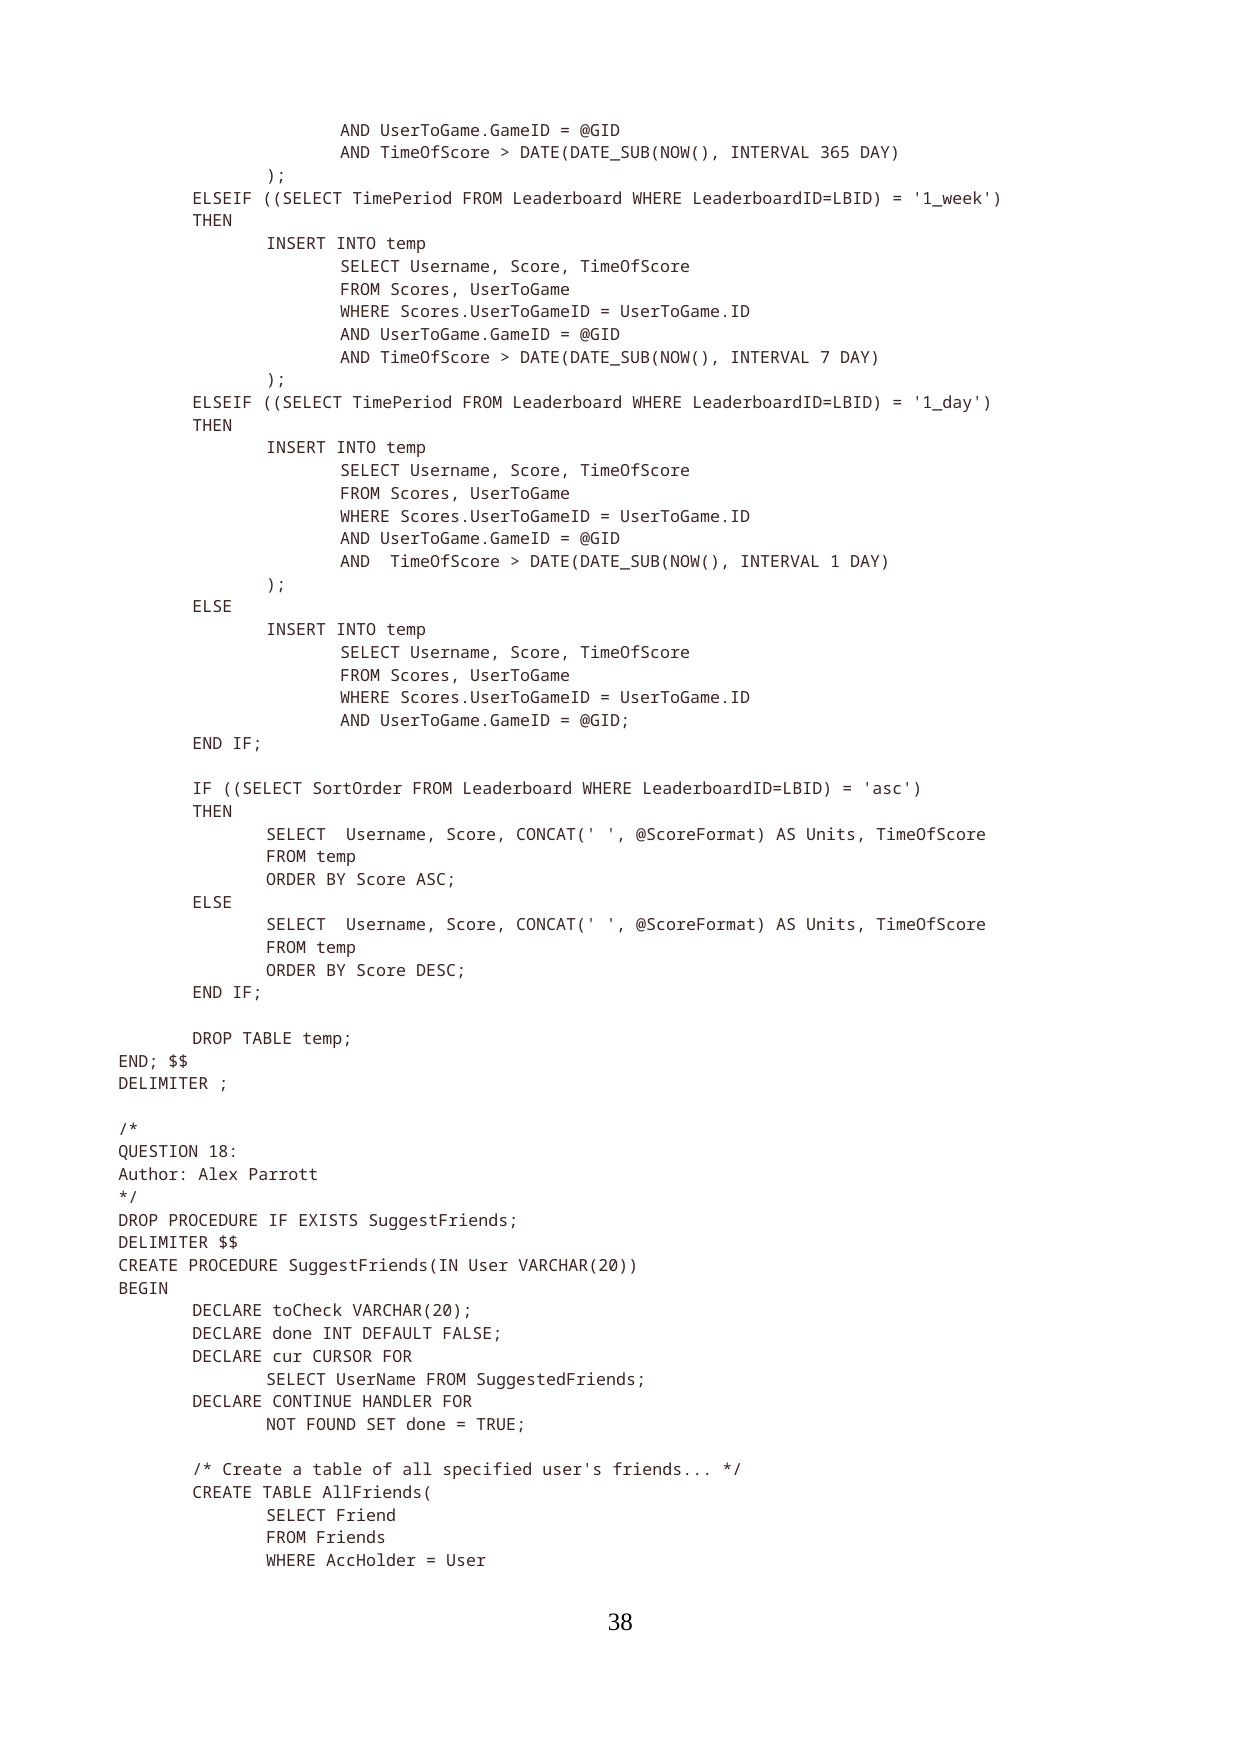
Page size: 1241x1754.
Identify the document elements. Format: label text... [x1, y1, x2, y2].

text ); [118, 572, 1122, 595]
text Author: Alex Parrott [118, 1163, 1122, 1185]
text END; $$ [118, 1049, 1122, 1072]
text INSERT INTO temp [118, 436, 1122, 459]
text DECLARE done INT DEFAULT FALSE; [118, 1322, 1122, 1344]
text WHERE Scores.UserToGameID = UserToGame.ID [118, 504, 1122, 527]
text INSERT INTO temp [118, 232, 1122, 254]
text THEN [118, 413, 1122, 436]
text AND UserToGame.GameID = @GID [118, 118, 1122, 141]
text ELSE [118, 890, 1122, 913]
text ORDER BY Score ASC; [118, 867, 1122, 890]
text FROM temp [118, 936, 1122, 958]
text SELECT Username, Score, TimeOfScore [118, 254, 1122, 277]
text /* [118, 1117, 1122, 1140]
text ORDER BY Score DESC; [118, 958, 1122, 981]
text ); [118, 163, 1122, 186]
text THEN [118, 209, 1122, 232]
text ); [118, 368, 1122, 391]
text QUESTION 18: [118, 1140, 1122, 1163]
text SELECT Username, Score, TimeOfScore [118, 640, 1122, 663]
text DROP TABLE temp; [118, 1026, 1122, 1049]
text AND TimeOfScore > DATE(DATE_SUB(NOW(), INTERVAL 365 DAY) [118, 141, 1122, 163]
text ELSEIF ((SELECT TimePeriod FROM Leaderboard WHERE LeaderboardID=LBID) = '1_day') [118, 391, 1122, 413]
text DELIMITER ; [118, 1072, 1122, 1094]
text THEN [118, 799, 1122, 822]
text IF ((SELECT SortOrder FROM Leaderboard WHERE LeaderboardID=LBID) = 'asc') [118, 777, 1122, 799]
text SELECT Username, Score, CONCAT(' ', @ScoreFormat) AS Units, TimeOfScore [118, 822, 1122, 845]
text SELECT Friend [118, 1503, 1122, 1526]
text FROM Friends [118, 1526, 1122, 1549]
text FROM Scores, UserToGame [118, 481, 1122, 504]
text WHERE Scores.UserToGameID = UserToGame.ID [118, 300, 1122, 322]
text INSERT INTO temp [118, 618, 1122, 640]
text AND TimeOfScore > DATE(DATE_SUB(NOW(), INTERVAL 1 DAY) [118, 549, 1122, 572]
text WHERE Scores.UserToGameID = UserToGame.ID [118, 686, 1122, 708]
text WHERE AccHolder = User [118, 1549, 1122, 1571]
text NOT FOUND SET done = TRUE; [118, 1412, 1122, 1435]
text FROM Scores, UserToGame [118, 663, 1122, 686]
text CREATE PROCEDURE SuggestFriends(IN User VARCHAR(20)) [118, 1253, 1122, 1276]
text DELIMITER $$ [118, 1231, 1122, 1253]
text END IF; [118, 981, 1122, 1004]
text FROM temp [118, 845, 1122, 867]
text DECLARE CONTINUE HANDLER FOR [118, 1390, 1122, 1412]
text /* Create a table of all specified user's friends... */ [118, 1458, 1122, 1481]
text SELECT Username, Score, CONCAT(' ', @ScoreFormat) AS Units, TimeOfScore [118, 913, 1122, 936]
text DROP PROCEDURE IF EXISTS SuggestFriends; [118, 1208, 1122, 1231]
text ELSEIF ((SELECT TimePeriod FROM Leaderboard WHERE LeaderboardID=LBID) = '1_week') [118, 186, 1122, 209]
text SELECT Username, Score, TimeOfScore [118, 459, 1122, 481]
text */ [118, 1185, 1122, 1208]
text DECLARE toCheck VARCHAR(20); [118, 1299, 1122, 1322]
text FROM Scores, UserToGame [118, 277, 1122, 300]
text AND UserToGame.GameID = @GID; [118, 708, 1122, 731]
text SELECT UserName FROM SuggestedFriends; [118, 1367, 1122, 1390]
text AND TimeOfScore > DATE(DATE_SUB(NOW(), INTERVAL 7 DAY) [118, 345, 1122, 368]
text AND UserToGame.GameID = @GID [118, 322, 1122, 345]
text CREATE TABLE AllFriends( [118, 1481, 1122, 1503]
text AND UserToGame.GameID = @GID [118, 527, 1122, 549]
text BEGIN [118, 1276, 1122, 1299]
text DECLARE cur CURSOR FOR [118, 1344, 1122, 1367]
text END IF; [118, 731, 1122, 754]
text ELSE [118, 595, 1122, 618]
